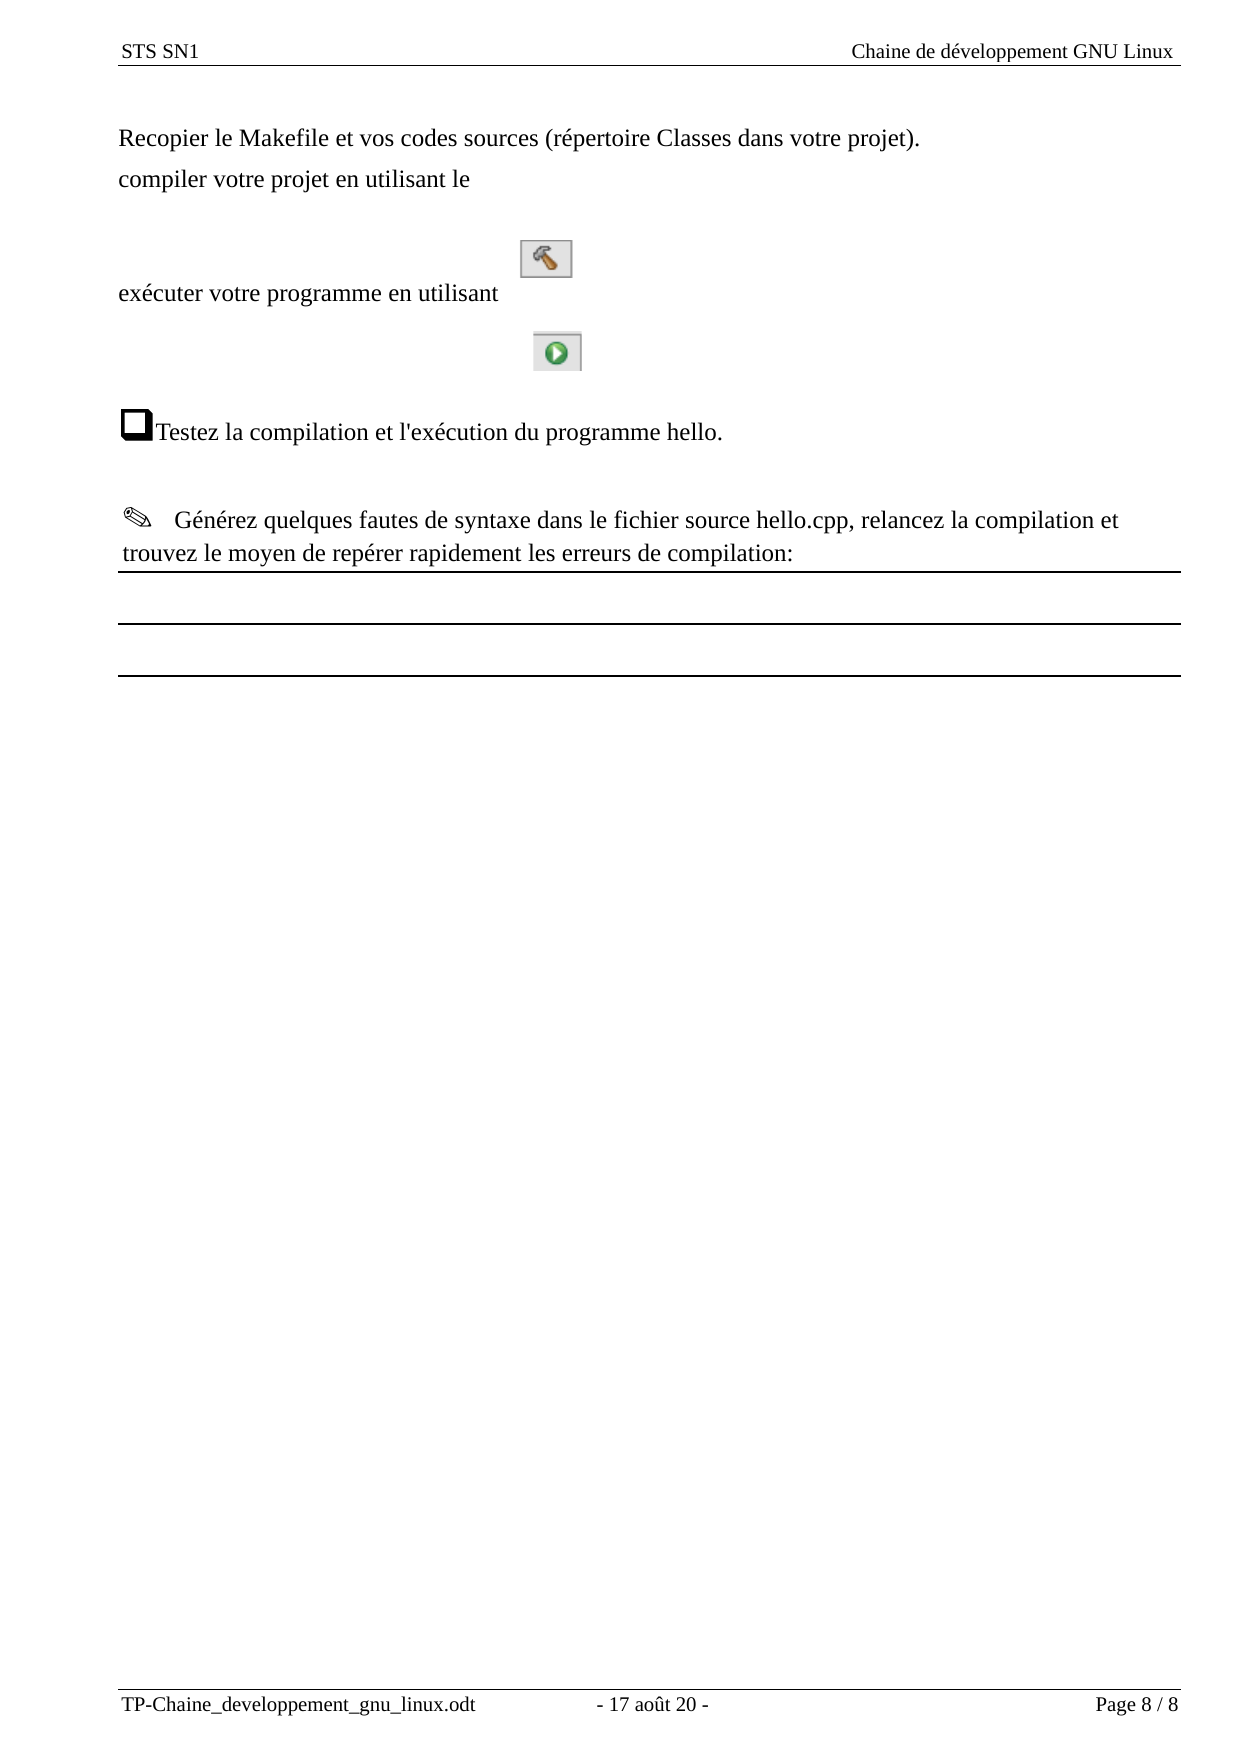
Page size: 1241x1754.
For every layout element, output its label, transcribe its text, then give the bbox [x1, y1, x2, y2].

picture [533, 331, 582, 371]
text exécuter votre programme en utilisant [118, 245, 1181, 307]
text ✎ Générez quelques fautes de syntaxe dans le fichier source hello.cpp, relancez la compilation et trouvez le moyen de repérer rapidement les erreurs de compilation: [118, 496, 1181, 571]
text compiler votre projet en utilisant le [118, 164, 1181, 193]
text ❑Testez la compilation et l'exécution du programme hello. [118, 411, 1181, 449]
text Recopier le Makefile et vos codes sources (répertoire Classes dans votre projet). [118, 123, 1181, 152]
picture [519, 240, 573, 278]
